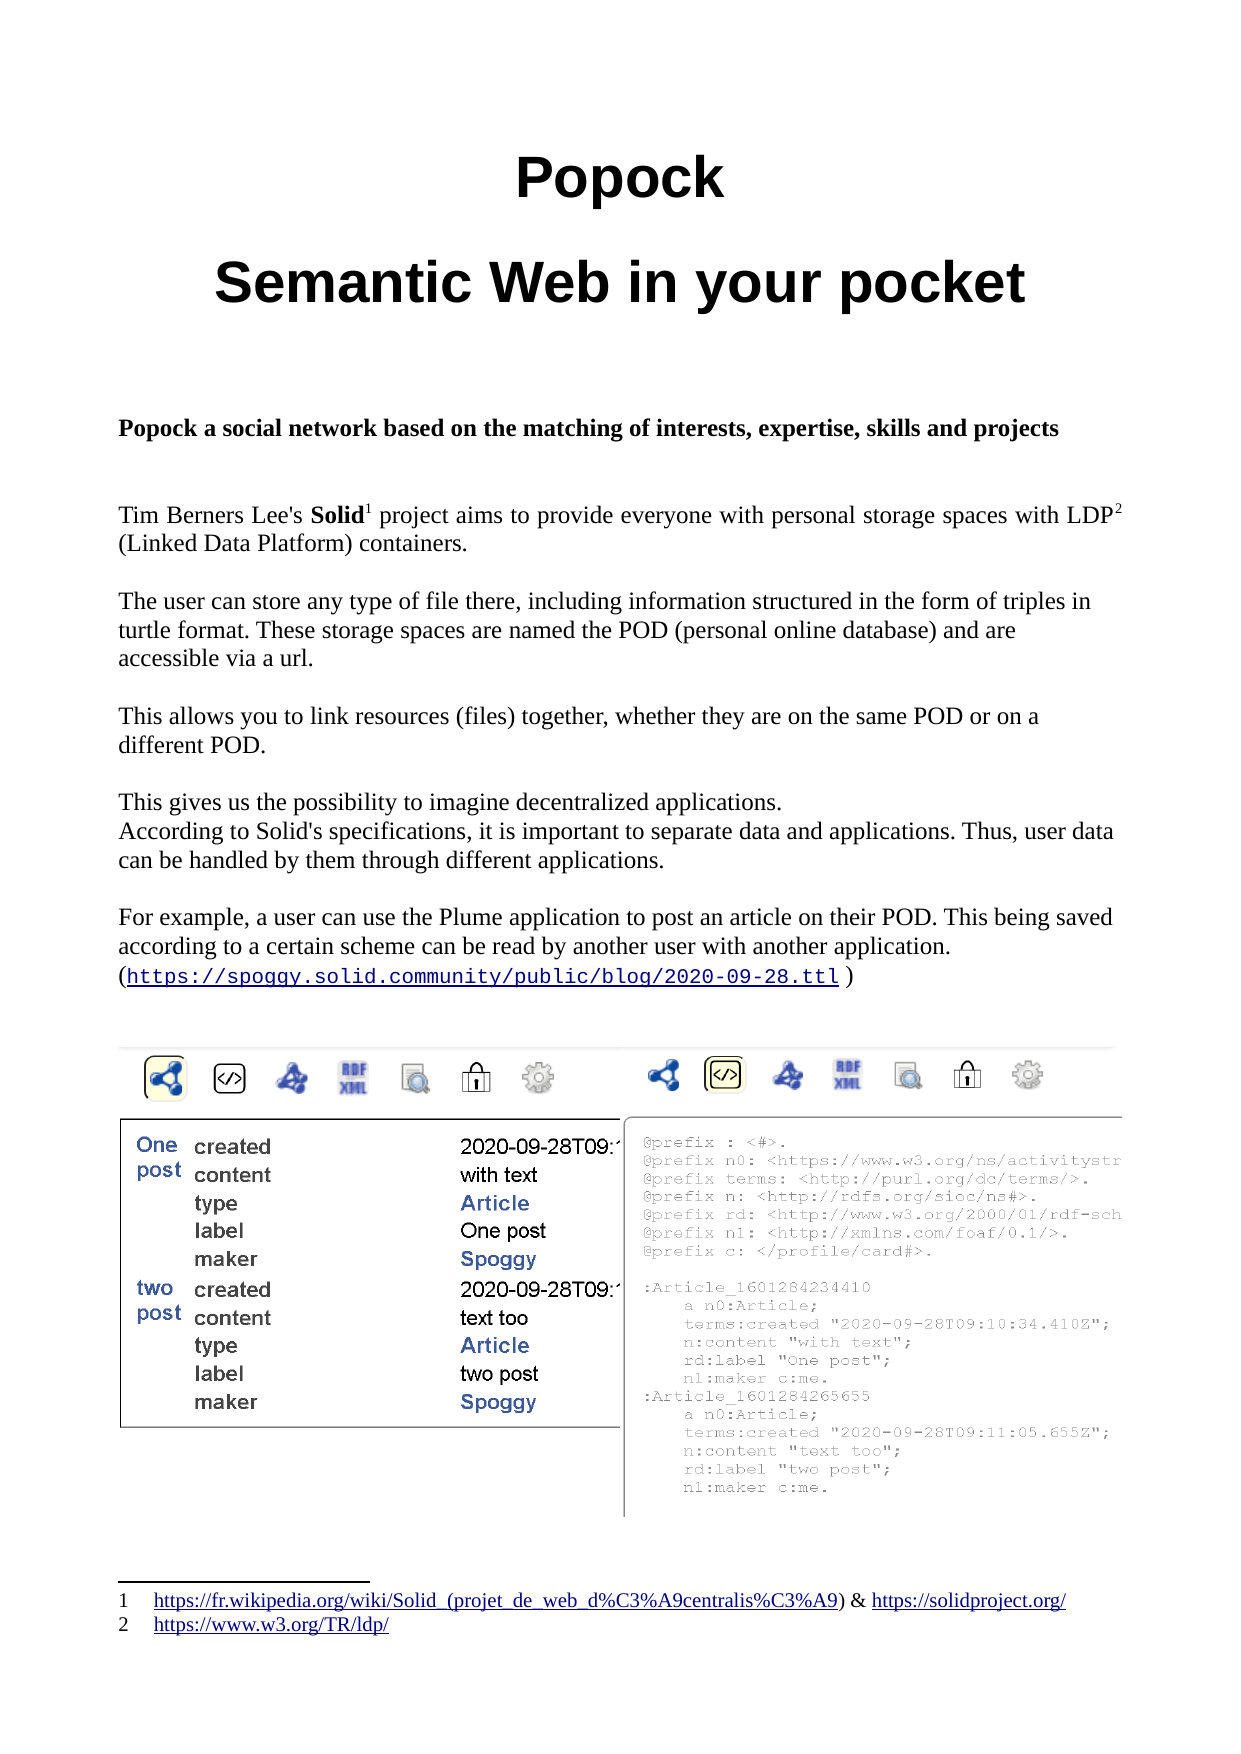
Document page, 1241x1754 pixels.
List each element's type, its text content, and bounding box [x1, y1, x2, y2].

text This allows you to link resources (files) together, whether they are on the same POD or on a different POD. [118, 701, 1122, 758]
text According to Solid's specifications, it is important to separate data and applications. Thus, user data can be handled by them through different applications. [118, 816, 1122, 873]
text Tim Berners Lee's Solid project aims to provide everyone with personal storage spaces with LDP (Linked Data Platform) containers. [118, 500, 1122, 557]
title Semantic Web in your pocket [118, 248, 1122, 315]
text This gives us the possibility to imagine decentralized applications. [118, 787, 1122, 816]
text Popock a social network based on the matching of interests, expertise, skills and projects [118, 413, 1122, 442]
text https://fr.wikipedia.org/wiki/Solid_(projet_de_web_d%C3%A9centralis%C3%A9) & https://solidproject.org/ [118, 1588, 1122, 1612]
picture [118, 1047, 1123, 1517]
text https://www.w3.org/TR/ldp/ [118, 1612, 1122, 1636]
text The user can store any type of file there, including information structured in the form of triples in turtle format. These storage spaces are named the POD (personal online database) and are accessible via a url. [118, 586, 1122, 672]
table_header [620, 1517, 1122, 1545]
table_header [118, 1439, 620, 1545]
title Popock [118, 143, 1122, 210]
text For example, a user can use the Plume application to post an article on their POD. This being saved according to a certain scheme can be read by another user with another application. (https://spoggy.solid.community/public/blog/2020-09-28.ttl ) [118, 902, 1122, 989]
